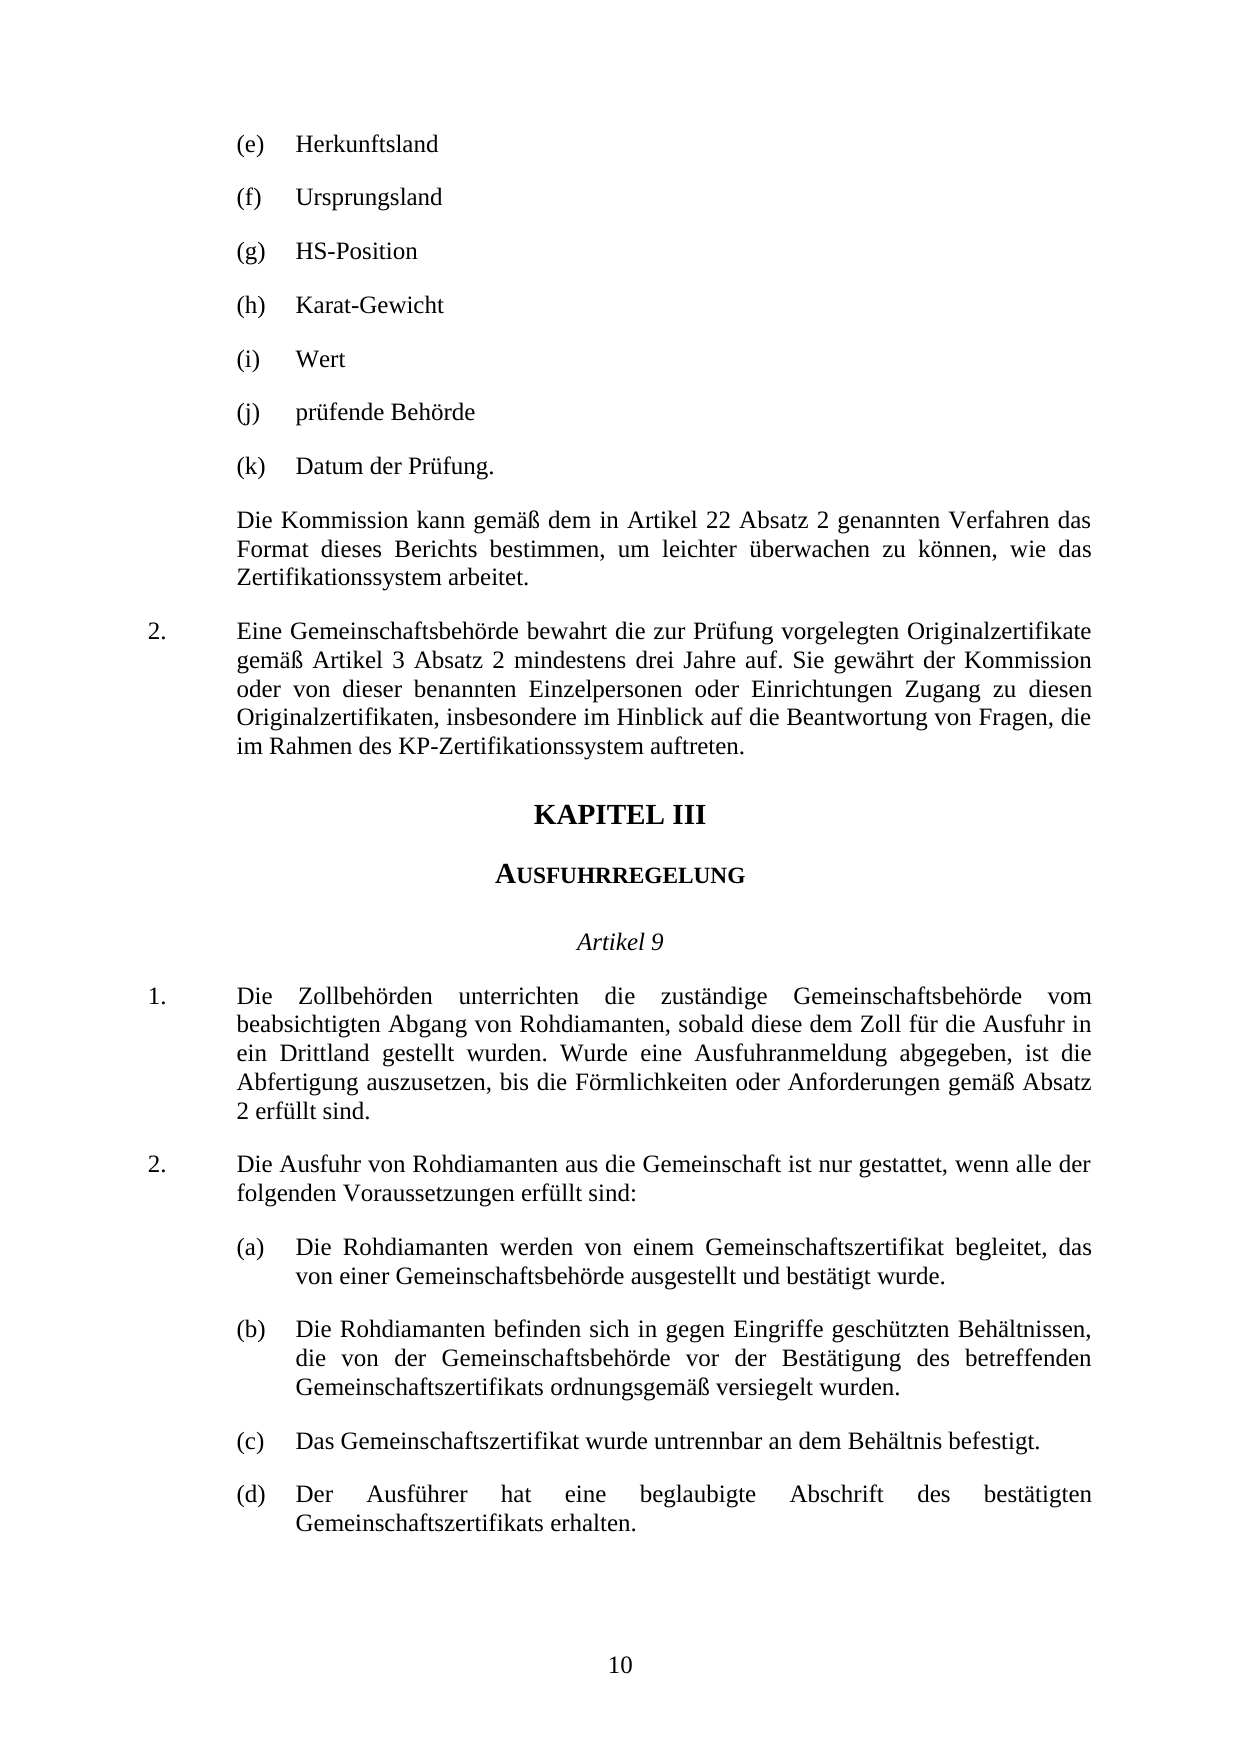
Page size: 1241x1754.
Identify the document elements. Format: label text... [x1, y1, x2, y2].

text (g) HS-Position [236, 236, 1092, 265]
text (f) Ursprungsland [236, 182, 1092, 211]
title Ausfuhrregelung [148, 856, 1092, 889]
text (e) Herkunftsland [236, 129, 1092, 157]
title KAPITEL III [148, 797, 1092, 831]
text (i) Wert [236, 344, 1092, 372]
text 1. Die Zollbehörden unterrichten die zuständige Gemeinschaftsbehörde vom beabsichtigten Abgang von Rohdiamanten, sobald diese dem Zoll für die Ausfuhr in ein Drittland gestellt wurden. Wurde eine Ausfuhranmeldung abgegeben, ist die Abfertigung auszusetzen, bis die Förmlichkeiten oder Anforderungen gemäß Absatz 2 erfüllt sind. [148, 981, 1092, 1124]
text 2. Eine Gemeinschaftsbehörde bewahrt die zur Prüfung vorgelegten Originalzertifikate gemäß Artikel 3 Absatz 2 mindestens drei Jahre auf. Sie gewährt der Kommission oder von dieser benannten Einzelpersonen oder Einrichtungen Zugang zu diesen Originalzertifikaten, insbesondere im Hinblick auf die Beantwortung von Fragen, die im Rahmen des KP-Zertifikationssystem auftreten. [148, 616, 1092, 760]
text (c) Das Gemeinschaftszertifikat wurde untrennbar an dem Behältnis befestigt. [236, 1426, 1092, 1454]
text 2. Die Ausfuhr von Rohdiamanten aus die Gemeinschaft ist nur gestattet, wenn alle der folgenden Voraussetzungen erfüllt sind: [148, 1149, 1092, 1207]
text Die Kommission kann gemäß dem in Artikel 22 Absatz 2 genannten Verfahren das Format dieses Berichts bestimmen, um leichter überwachen zu können, wie das Zertifikationssystem arbeitet. [148, 505, 1092, 591]
text (j) prüfende Behörde [236, 397, 1092, 426]
text Artikel 9 [148, 927, 1092, 956]
text (a) Die Rohdiamanten werden von einem Gemeinschaftszertifikat begleitet, das von einer Gemeinschaftsbehörde ausgestellt und bestätigt wurde. [236, 1232, 1092, 1289]
text (b) Die Rohdiamanten befinden sich in gegen Eingriffe geschützten Behältnissen, die von der Gemeinschaftsbehörde vor der Bestätigung des betreffenden Gemeinschaftszertifikats ordnungsgemäß versiegelt wurden. [236, 1314, 1092, 1401]
text (d) Der Ausführer hat eine beglaubigte Abschrift des bestätigten Gemeinschaftszertifikats erhalten. [236, 1479, 1092, 1537]
text (k) Datum der Prüfung. [236, 451, 1092, 480]
text (h) Karat-Gewicht [236, 290, 1092, 319]
